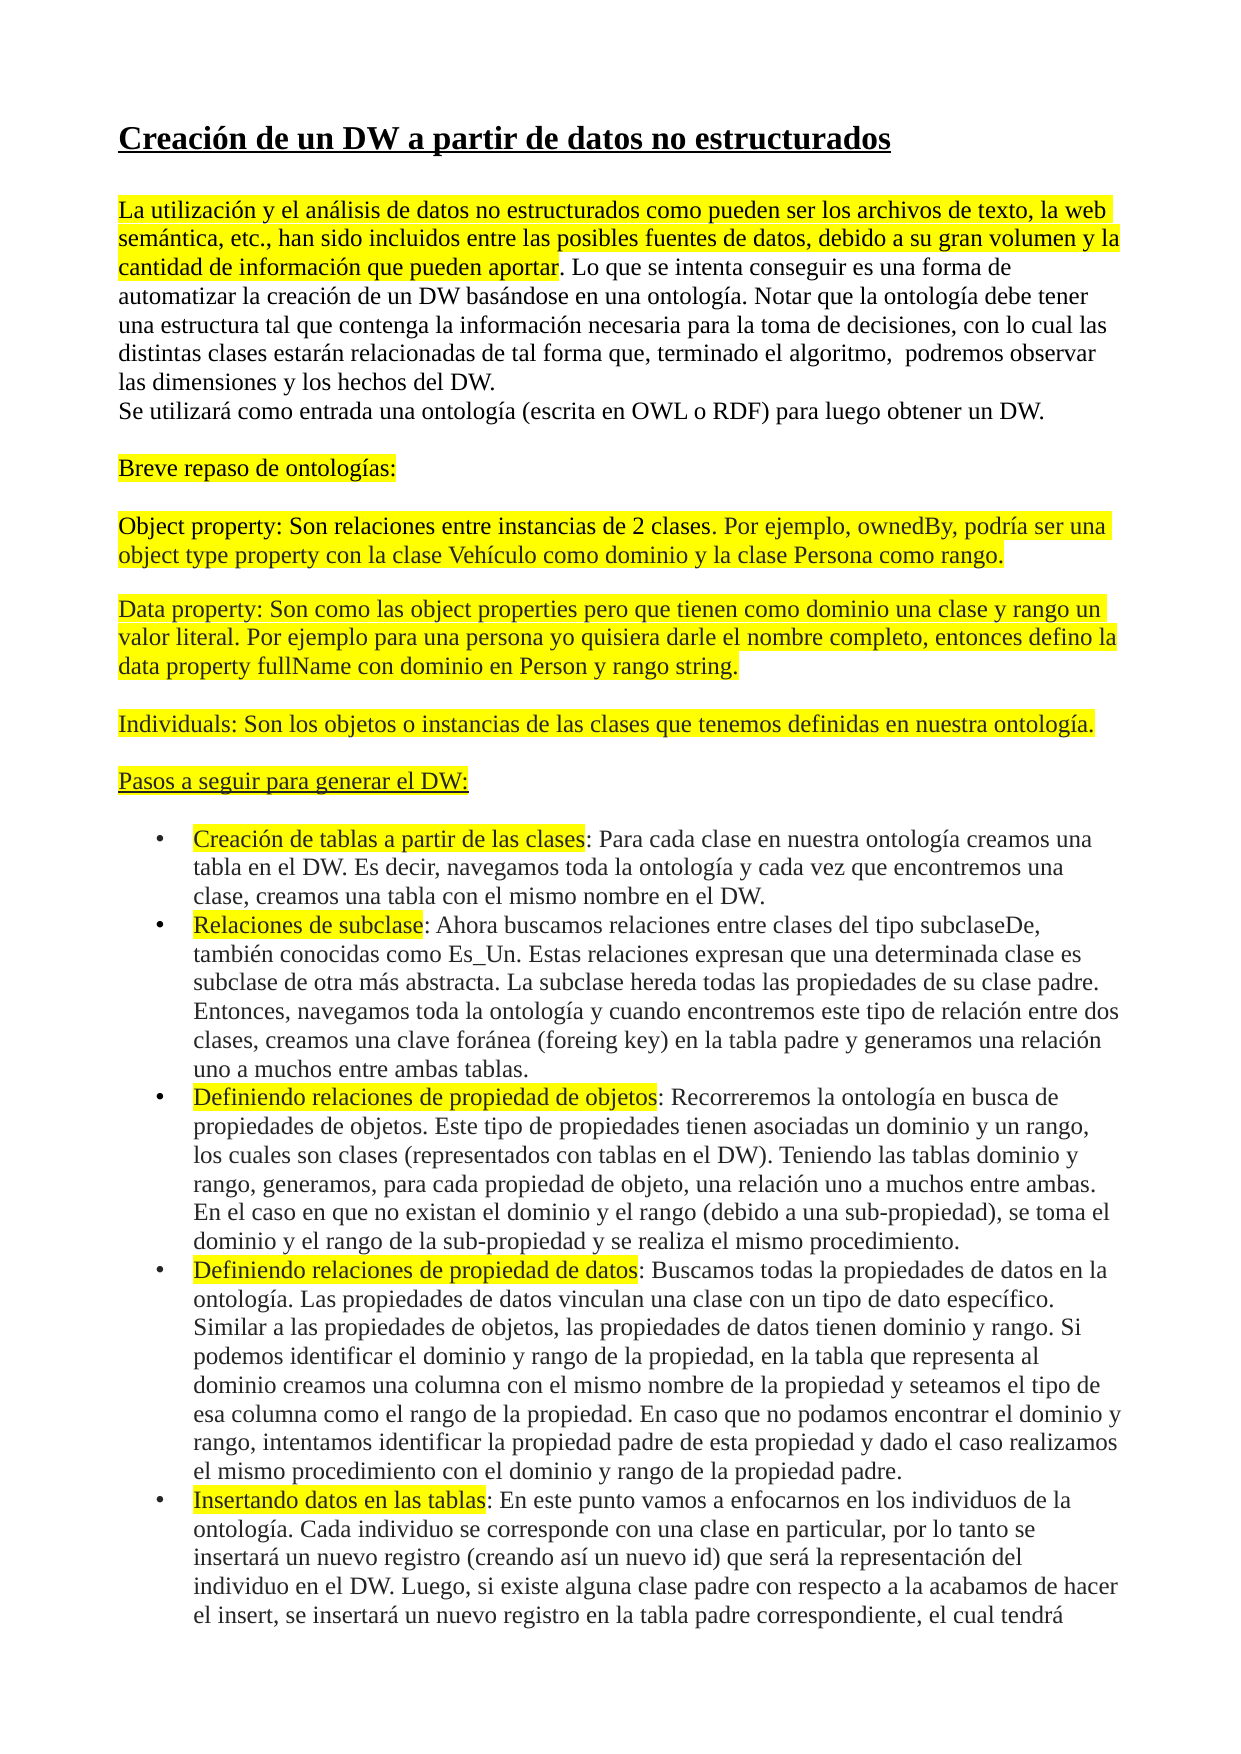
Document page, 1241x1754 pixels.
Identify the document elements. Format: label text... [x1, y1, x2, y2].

list Relaciones de subclase: Ahora buscamos relaciones entre clases del tipo subclaseDe, también conocidas como Es_Un. Estas relaciones expresan que una determinada clase es subclase de otra más abstracta. La subclase hereda todas las propiedades de su clase padre. Entonces, navegamos toda la ontología y cuando encontremos este tipo de relación entre dos clases, creamos una clave foránea (foreing key) en la tabla padre y generamos una relación uno a muchos entre ambas tablas. [156, 910, 1122, 1082]
list Insertando datos en las tablas: En este punto vamos a enfocarnos en los individuos de la ontología. Cada individuo se corresponde con una clase en particular, por lo tanto se insertará un nuevo registro (creando así un nuevo id) que será la representación del individuo en el DW. Luego, si existe alguna clase padre con respecto a la acabamos de hacer el insert, se insertará un nuevo registro en la tabla padre correspondiente, el cual tendrá [156, 1485, 1122, 1629]
text Data property: Son como las object properties pero que tienen como dominio una clase y rango un valor literal. Por ejemplo para una persona yo quisiera darle el nombre completo, entonces defino la data property fullName con dominio en Person y rango string. [118, 594, 1122, 680]
list Definiendo relaciones de propiedad de objetos: Recorreremos la ontología en busca de propiedades de objetos. Este tipo de propiedades tienen asociadas un dominio y un rango, los cuales son clases (representados con tablas en el DW). Teniendo las tablas dominio y rango, generamos, para cada propiedad de objeto, una relación uno a muchos entre ambas. En el caso en que no existan el dominio y el rango (debido a una sub-propiedad), se toma el dominio y el rango de la sub-propiedad y se realiza el mismo procedimiento. [156, 1082, 1122, 1255]
text Se utilizará como entrada una ontología (escrita en OWL o RDF) para luego obtener un DW. [118, 396, 1122, 425]
text La utilización y el análisis de datos no estructurados como pueden ser los archivos de texto, la web semántica, etc., han sido incluidos entre las posibles fuentes de datos, debido a su gran volumen y la cantidad de información que pueden aportar. Lo que se intenta conseguir es una forma de automatizar la creación de un DW basándose en una ontología. Notar que la ontología debe tener una estructura tal que contenga la información necesaria para la toma de decisiones, con lo cual las distintas clases estarán relacionadas de tal forma que, terminado el algoritmo, podremos observar las dimensiones y los hechos del DW. [118, 195, 1122, 396]
list Definiendo relaciones de propiedad de datos: Buscamos todas la propiedades de datos en la ontología. Las propiedades de datos vinculan una clase con un tipo de dato específico. Similar a las propiedades de objetos, las propiedades de datos tienen dominio y rango. Si podemos identificar el dominio y rango de la propiedad, en la tabla que representa al dominio creamos una columna con el mismo nombre de la propiedad y seteamos el tipo de esa columna como el rango de la propiedad. En caso que no podamos encontrar el dominio y rango, intentamos identificar la propiedad padre de esta propiedad y dado el caso realizamos el mismo procedimiento con el dominio y rango de la propiedad padre. [156, 1255, 1122, 1485]
text Creación de un DW a partir de datos no estructurados [118, 118, 1122, 156]
text Object property: Son relaciones entre instancias de 2 clases. Por ejemplo, ownedBy, podría ser una object type property con la clase Vehículo como dominio y la clase Persona como rango. [118, 511, 1122, 568]
text Breve repaso de ontologías: [118, 453, 1122, 482]
list Creación de tablas a partir de las clases: Para cada clase en nuestra ontología creamos una tabla en el DW. Es decir, navegamos toda la ontología y cada vez que encontremos una clase, creamos una tabla con el mismo nombre en el DW. [156, 824, 1122, 910]
text Individuals: Son los objetos o instancias de las clases que tenemos definidas en nuestra ontología. [118, 709, 1122, 737]
text Pasos a seguir para generar el DW: [118, 766, 1122, 795]
